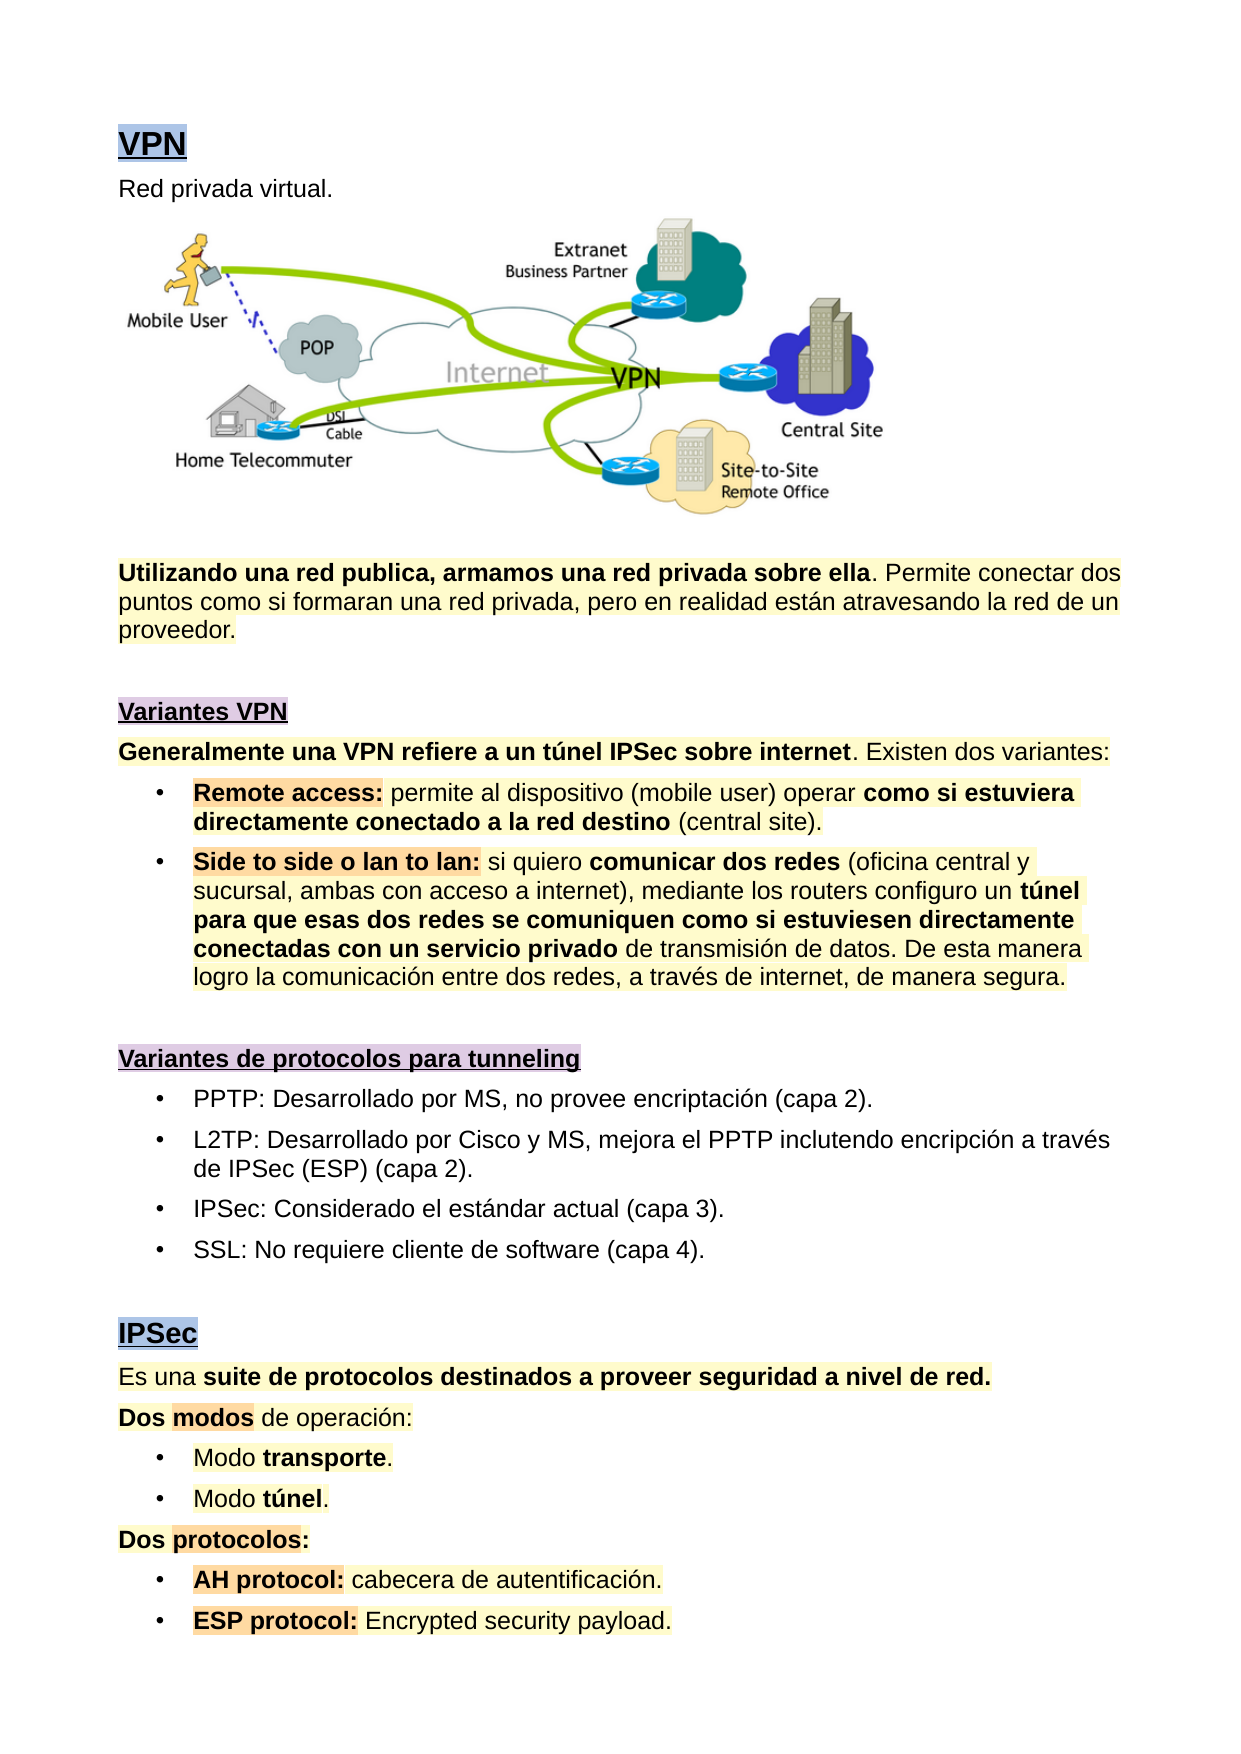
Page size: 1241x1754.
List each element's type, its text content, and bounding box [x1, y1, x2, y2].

list SSL: No requiere cliente de software (capa 4). [156, 1235, 1122, 1264]
text Dos modos de operación: [118, 1403, 1122, 1431]
list PPTP: Desarrollado por MS, no provee encriptación (capa 2). [156, 1084, 1122, 1113]
text IPSec [118, 1317, 1122, 1350]
text Variantes VPN [118, 697, 1122, 725]
picture [122, 215, 886, 518]
list Modo túnel. [156, 1484, 1122, 1513]
text Dos protocolos: [118, 1525, 1122, 1553]
list AH protocol: cabecera de autentificación. [156, 1565, 1122, 1594]
text Es una suite de protocolos destinados a proveer seguridad a nivel de red. [118, 1362, 1122, 1391]
list IPSec: Considerado el estándar actual (capa 3). [156, 1194, 1122, 1223]
list Side to side o lan to lan: si quiero comunicar dos redes (oficina central y sucursal, ambas con acceso a internet), mediante los routers configuro un túnel para que esas dos redes se comuniquen como si estuviesen directamente conectadas con un servicio privado de transmisión de datos. De esta manera logro la comunicación entre dos redes, a través de internet, de manera segura. [156, 847, 1122, 991]
text Utilizando una red publica, armamos una red privada sobre ella. Permite conectar dos puntos como si formaran una red privada, pero en realidad están atravesando la red de un proveedor. [118, 558, 1122, 644]
list L2TP: Desarrollado por Cisco y MS, mejora el PPTP inclutendo encripción a través de IPSec (ESP) (capa 2). [156, 1125, 1122, 1183]
list Remote access: permite al dispositivo (mobile user) operar como si estuviera directamente conectado a la red destino (central site). [156, 778, 1122, 835]
text Generalmente una VPN refiere a un túnel IPSec sobre internet. Existen dos variantes: [118, 737, 1122, 766]
list Modo transporte. [156, 1443, 1122, 1472]
list ESP protocol: Encrypted security payload. [156, 1606, 1122, 1635]
text VPN [118, 124, 1122, 162]
text Red privada virtual. [118, 174, 1122, 203]
text Variantes de protocolos para tunneling [118, 1044, 1122, 1072]
